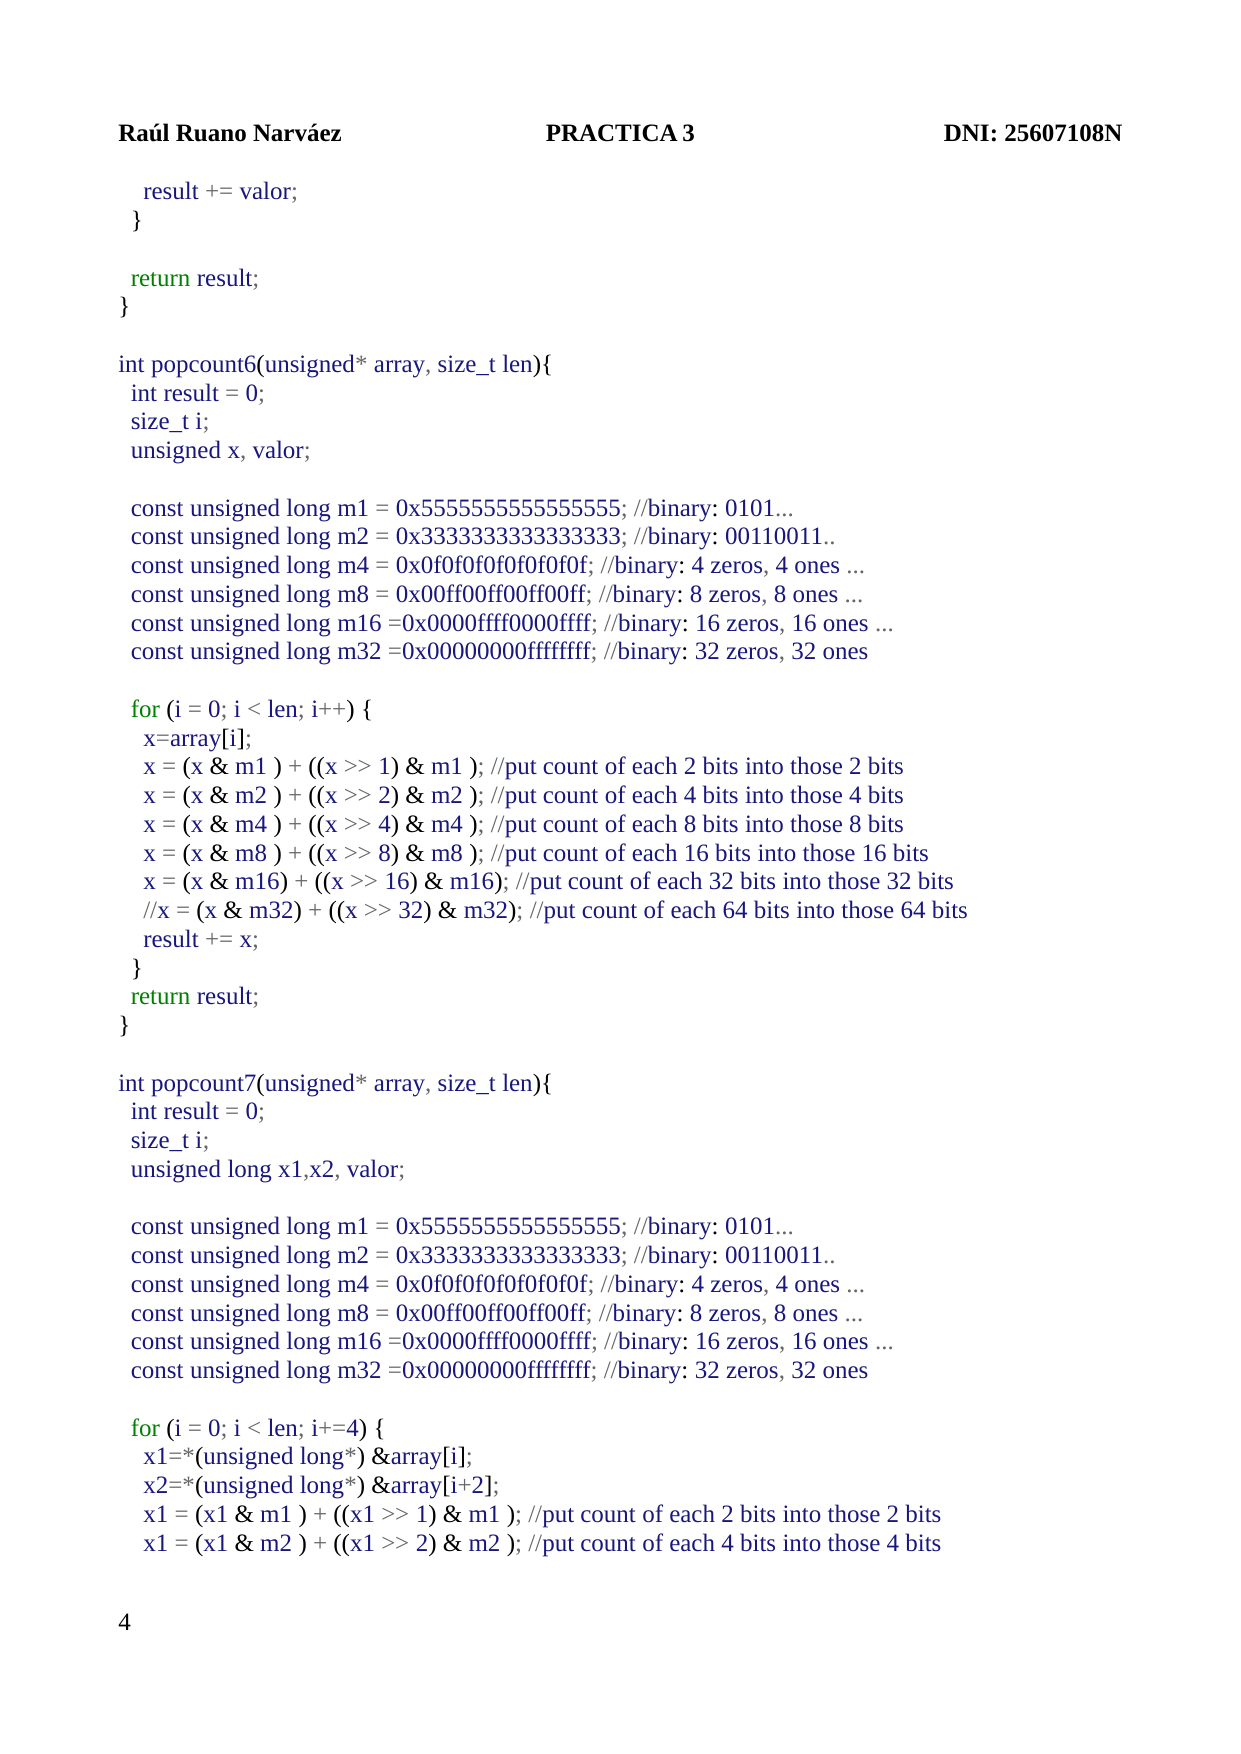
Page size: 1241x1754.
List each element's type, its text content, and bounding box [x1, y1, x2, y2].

text x1 = (x1 & m2 ) + ((x1 >> 2) & m2 ); //put count of each 4 bits into those 4 bits [118, 1528, 1122, 1556]
text x2=*(unsigned long*) &array[i+2]; [118, 1470, 1122, 1499]
text x1=*(unsigned long*) &array[i]; [118, 1441, 1122, 1470]
text int popcount7(unsigned* array, size_t len){ [118, 1068, 1122, 1096]
text x = (x & m16) + ((x >> 16) & m16); //put count of each 32 bits into those 32 bits [118, 866, 1122, 895]
text int result = 0; [118, 378, 1122, 406]
text x = (x & m2 ) + ((x >> 2) & m2 ); //put count of each 4 bits into those 4 bits [118, 780, 1122, 809]
text unsigned x, valor; [118, 435, 1122, 464]
text const unsigned long m4 = 0x0f0f0f0f0f0f0f0f; //binary: 4 zeros, 4 ones ... [118, 550, 1122, 579]
text } [118, 1010, 1122, 1039]
text x = (x & m8 ) + ((x >> 8) & m8 ); //put count of each 16 bits into those 16 bits [118, 838, 1122, 866]
text const unsigned long m16 =0x0000ffff0000ffff; //binary: 16 zeros, 16 ones ... [118, 608, 1122, 636]
text } [118, 291, 1122, 320]
text const unsigned long m1 = 0x5555555555555555; //binary: 0101... [118, 493, 1122, 521]
text x = (x & m4 ) + ((x >> 4) & m4 ); //put count of each 8 bits into those 8 bits [118, 809, 1122, 838]
text const unsigned long m1 = 0x5555555555555555; //binary: 0101... [118, 1211, 1122, 1240]
text int result = 0; [118, 1096, 1122, 1125]
text const unsigned long m32 =0x00000000ffffffff; //binary: 32 zeros, 32 ones [118, 1355, 1122, 1384]
text //x = (x & m32) + ((x >> 32) & m32); //put count of each 64 bits into those 64 bits [118, 895, 1122, 924]
text x1 = (x1 & m1 ) + ((x1 >> 1) & m1 ); //put count of each 2 bits into those 2 bits [118, 1499, 1122, 1528]
text size_t i; [118, 406, 1122, 435]
text return result; [118, 981, 1122, 1010]
text const unsigned long m4 = 0x0f0f0f0f0f0f0f0f; //binary: 4 zeros, 4 ones ... [118, 1269, 1122, 1298]
text } [118, 953, 1122, 981]
text const unsigned long m16 =0x0000ffff0000ffff; //binary: 16 zeros, 16 ones ... [118, 1326, 1122, 1355]
text unsigned long x1,x2, valor; [118, 1154, 1122, 1183]
text for (i = 0; i < len; i+=4) { [118, 1413, 1122, 1441]
text result += valor; [118, 176, 1122, 205]
text result += x; [118, 924, 1122, 953]
text x=array[i]; [118, 723, 1122, 751]
text } [118, 205, 1122, 234]
text const unsigned long m2 = 0x3333333333333333; //binary: 00110011.. [118, 1240, 1122, 1269]
text const unsigned long m8 = 0x00ff00ff00ff00ff; //binary: 8 zeros, 8 ones ... [118, 579, 1122, 608]
text const unsigned long m2 = 0x3333333333333333; //binary: 00110011.. [118, 521, 1122, 550]
text size_t i; [118, 1125, 1122, 1154]
text int popcount6(unsigned* array, size_t len){ [118, 349, 1122, 378]
text x = (x & m1 ) + ((x >> 1) & m1 ); //put count of each 2 bits into those 2 bits [118, 751, 1122, 780]
text return result; [118, 263, 1122, 291]
text for (i = 0; i < len; i++) { [118, 694, 1122, 723]
text const unsigned long m32 =0x00000000ffffffff; //binary: 32 zeros, 32 ones [118, 636, 1122, 665]
text const unsigned long m8 = 0x00ff00ff00ff00ff; //binary: 8 zeros, 8 ones ... [118, 1298, 1122, 1326]
